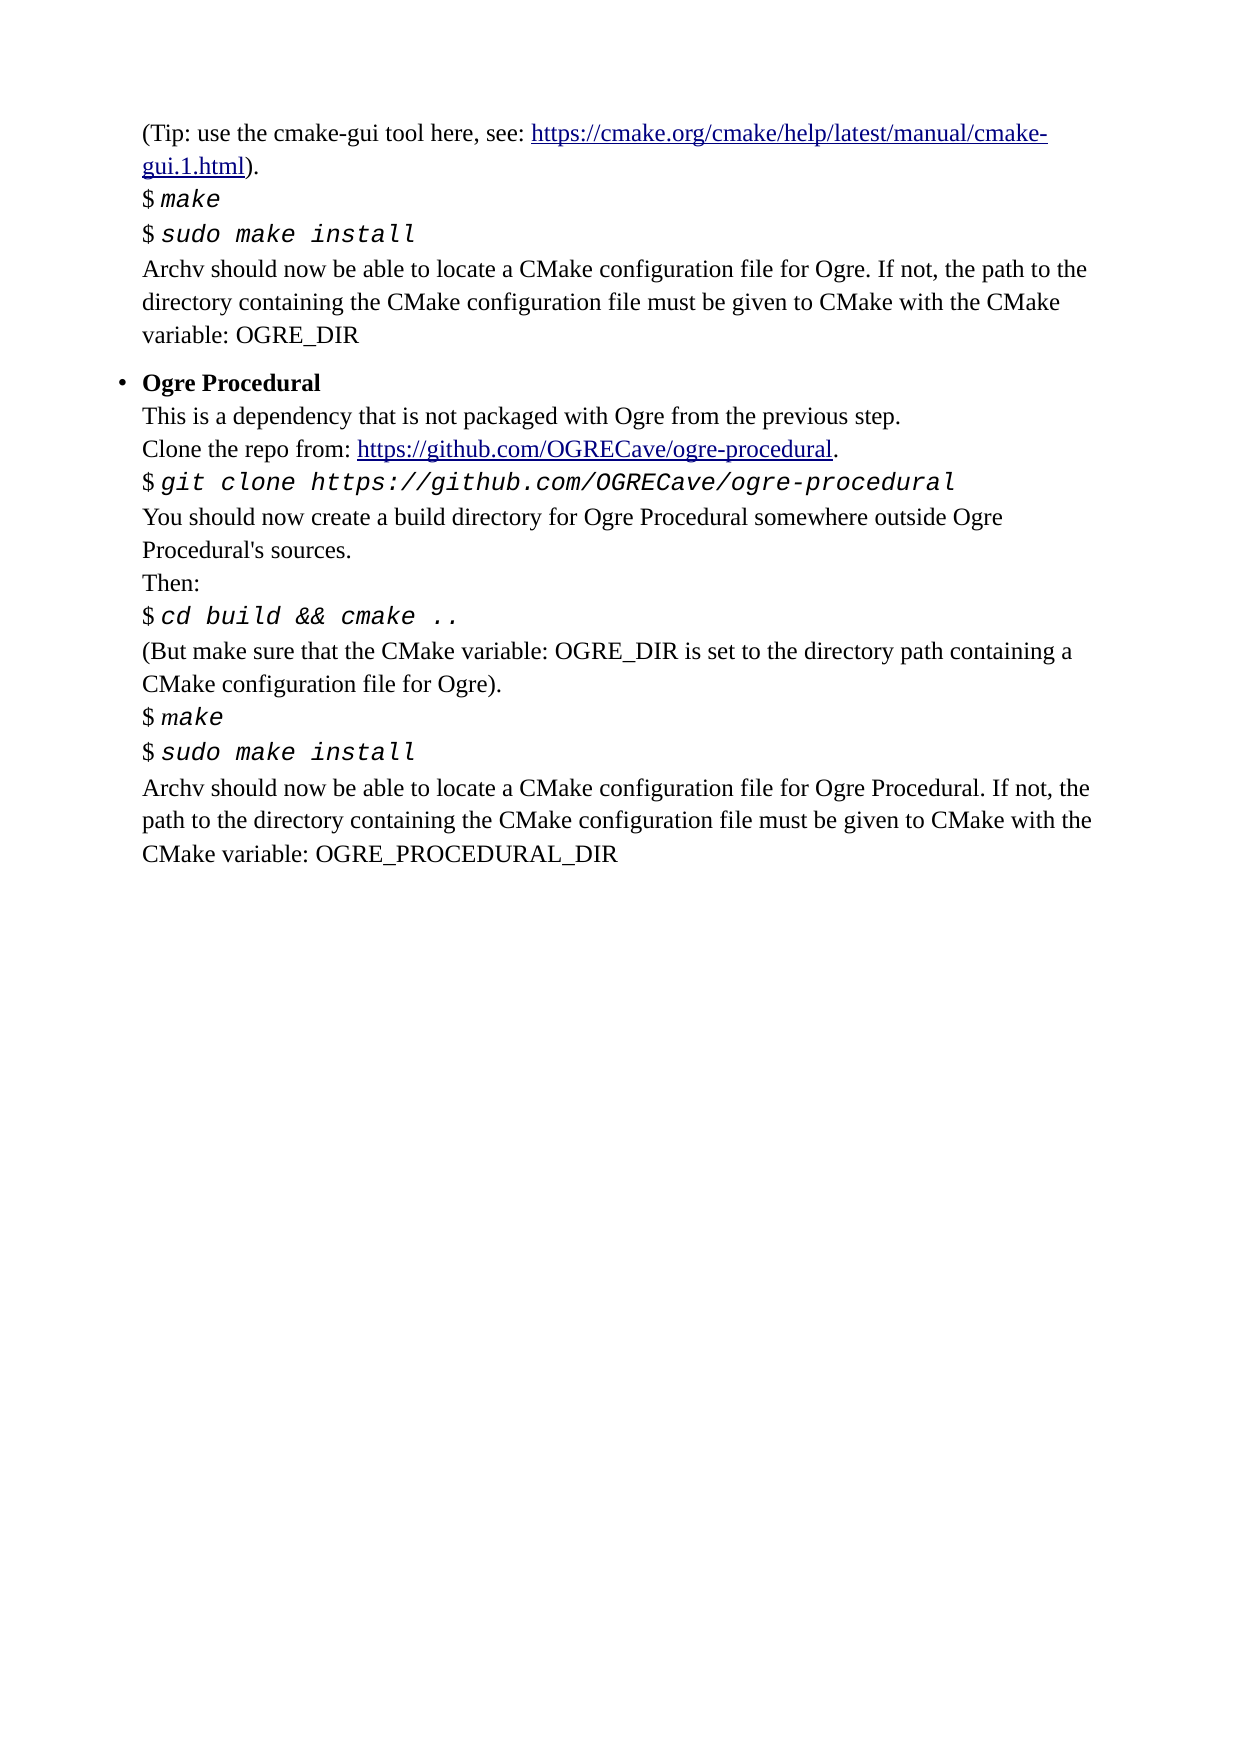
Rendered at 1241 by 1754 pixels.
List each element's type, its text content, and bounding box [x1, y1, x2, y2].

list Ogre Procedural This is a dependency that is not packaged with Ogre from the previous step. Clone the repo from: https://github.com/OGRECave/ogre-procedural. $ git clone https://github.com/OGRECave/ogre-procedural You should now create a build directory for Ogre Procedural somewhere outside Ogre Procedural's sources. Then: $ cd build && cmake .. (But make sure that the CMake variable: OGRE_DIR is set to the directory path containing a CMake configuration file for Ogre). $ make $ sudo make install Archv should now be able to locate a CMake configuration file for Ogre Procedural. If not, the path to the directory containing the CMake configuration file must be given to CMake with the CMake variable: OGRE_PROCEDURAL_DIR [118, 368, 1122, 867]
list (Tip: use the cmake-gui tool here, see: https://cmake.org/cmake/help/latest/manual/cmake-gui.1.html). $ make $ sudo make install Archv should now be able to locate a CMake configuration file for Ogre. If not, the path to the directory containing the CMake configuration file must be given to CMake with the CMake variable: OGRE_DIR [118, 118, 1122, 349]
